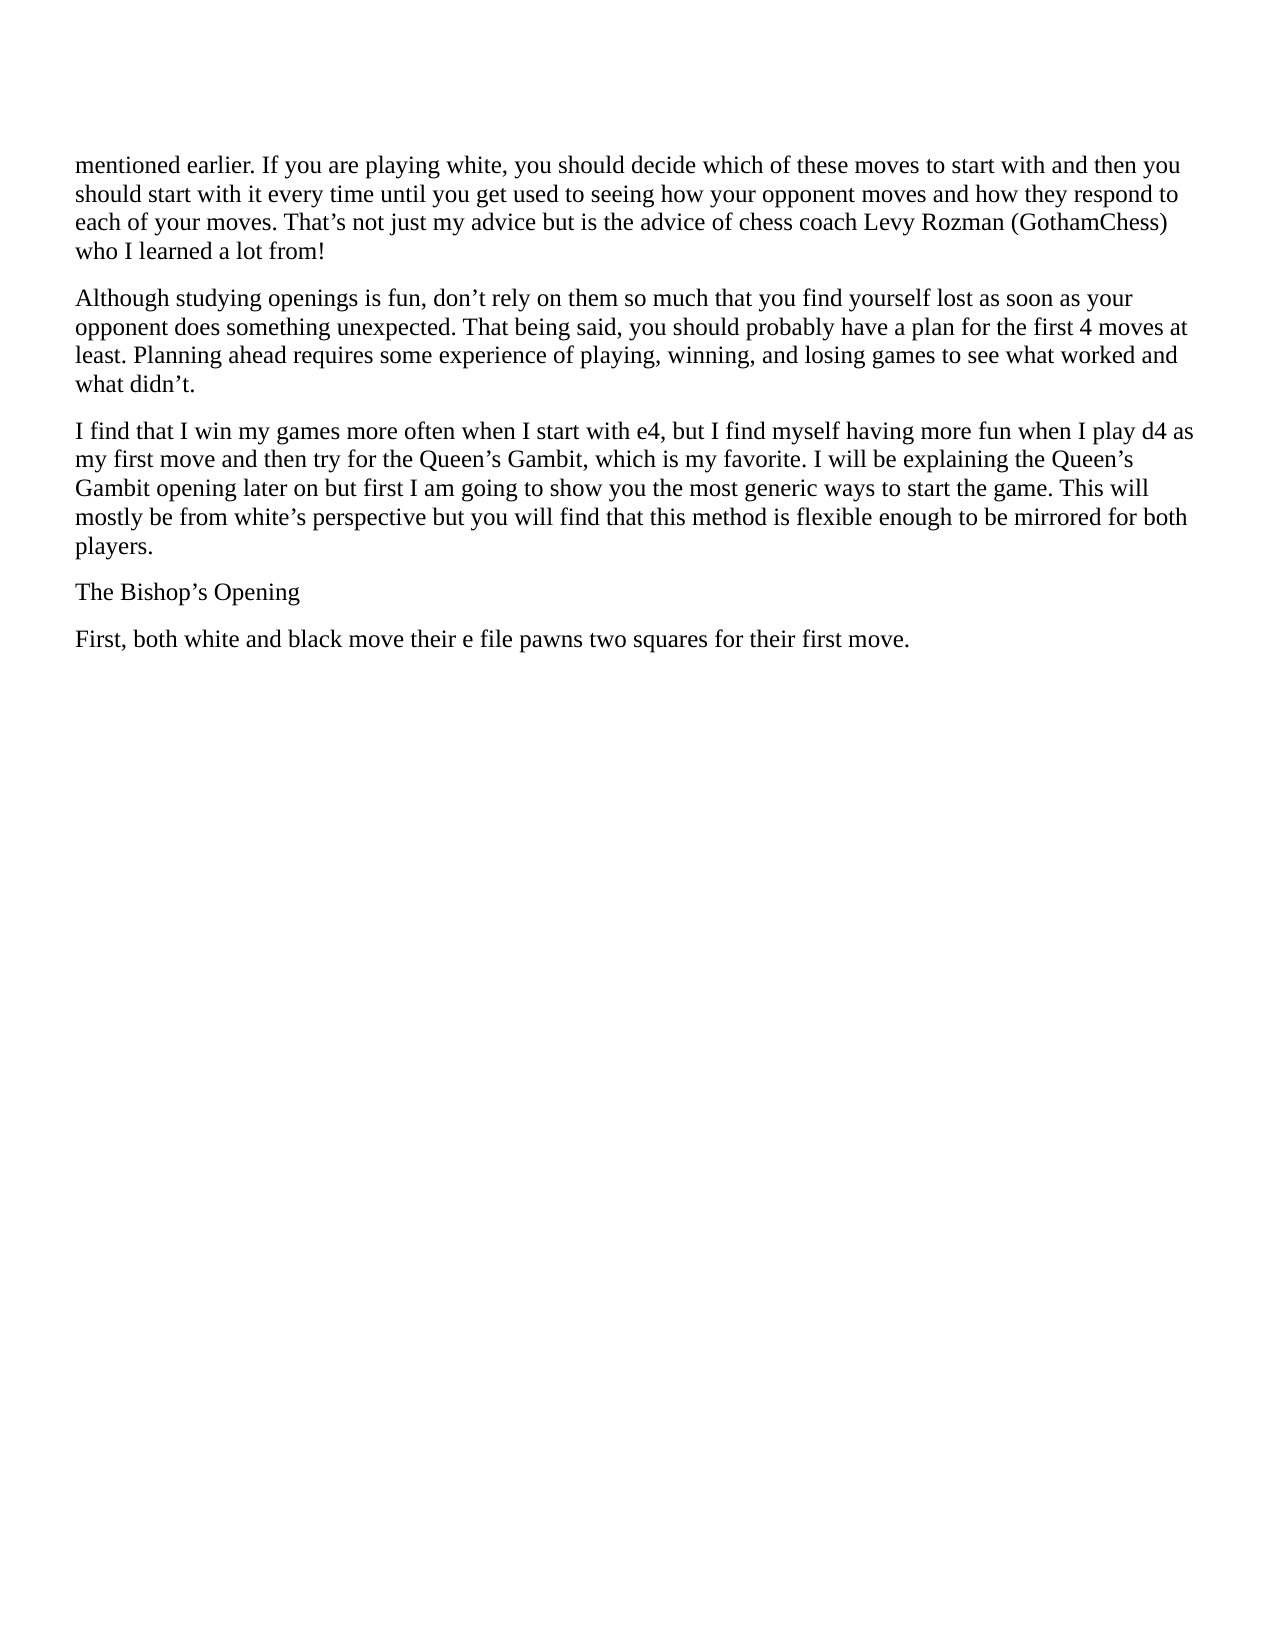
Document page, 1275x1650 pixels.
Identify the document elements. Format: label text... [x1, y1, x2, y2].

text I find that I win my games more often when I start with e4, but I find myself having more fun when I play d4 as my first move and then try for the Queen’s Gambit, which is my favorite. I will be explaining the Queen’s Gambit opening later on but first I am going to show you the most generic ways to start the game. This will mostly be from white’s perspective but you will find that this method is flexible enough to be mirrored for both players. [75, 416, 1200, 559]
text mentioned earlier. If you are playing white, you should decide which of these moves to start with and then you should start with it every time until you get used to seeing how your opponent moves and how they respond to each of your moves. That’s not just my advice but is the advice of chess coach Levy Rozman (GothamChess) who I learned a lot from! [75, 150, 1200, 265]
text Although studying openings is fun, don’t rely on them so much that you find yourself lost as soon as your opponent does something unexpected. That being said, you should probably have a plan for the first 4 moves at least. Planning ahead requires some experience of playing, winning, and losing games to see what worked and what didn’t. [75, 283, 1200, 398]
text The Bishop’s Opening [75, 577, 1200, 606]
text First, both white and black move their e file pawns two squares for their first move. [75, 624, 1200, 653]
